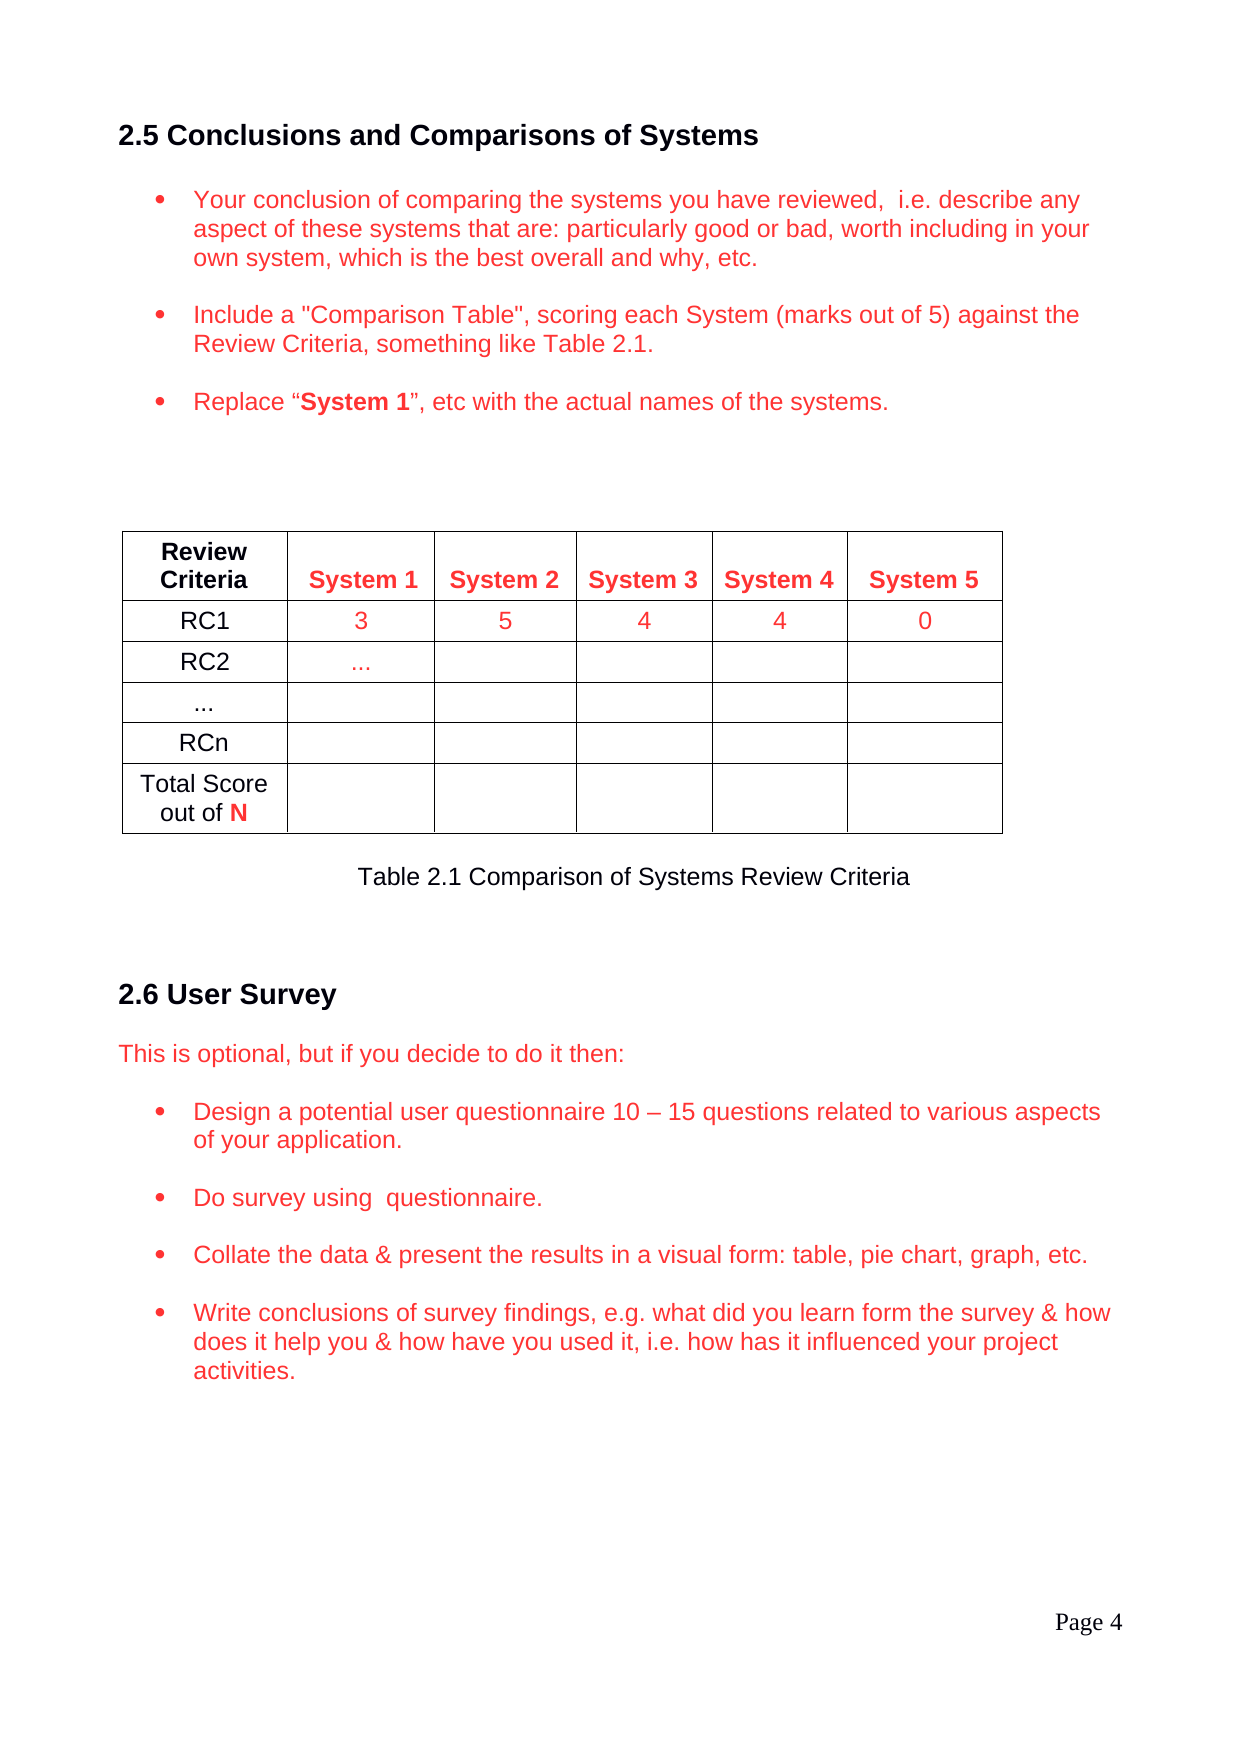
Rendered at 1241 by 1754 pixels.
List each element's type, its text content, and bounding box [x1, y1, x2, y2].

list Do survey using questionnaire. [156, 1183, 1122, 1212]
text This is optional, but if you decide to do it then: [118, 1039, 1122, 1068]
table_cell [848, 642, 1002, 681]
list Include a "Comparison Table", scoring each System (marks out of 5) against the Review Criteria, something like Table 2.1. [156, 300, 1122, 358]
table_cell [848, 723, 1002, 763]
table_cell 5 [435, 601, 576, 641]
table_cell [577, 683, 712, 722]
table_cell [848, 683, 1002, 722]
list Design a potential user questionnaire 10 – 15 questions related to various aspects of your application. [156, 1096, 1122, 1154]
table_cell [435, 764, 576, 832]
table_cell [713, 683, 847, 722]
table_cell [435, 683, 576, 722]
table_header System 3 [577, 532, 712, 600]
list Collate the data & present the results in a visual form: table, pie chart, graph, etc. [156, 1240, 1122, 1269]
table_cell [713, 642, 847, 681]
table_cell Total Score out of N [123, 764, 287, 832]
table_cell 4 [577, 601, 712, 641]
table_cell [288, 723, 434, 763]
table_header System 1 [288, 532, 434, 600]
table_cell ... [288, 642, 434, 681]
table_cell [435, 723, 576, 763]
table_cell RCn [123, 723, 287, 763]
table_cell [435, 642, 576, 681]
table_cell [288, 683, 434, 722]
table_header Review Criteria [123, 532, 287, 600]
table_cell 0 [848, 601, 1002, 641]
table_cell ... [123, 683, 287, 722]
table_cell [713, 764, 847, 832]
table_cell RC2 [123, 642, 287, 681]
list Your conclusion of comparing the systems you have reviewed, i.e. describe any aspect of these systems that are: particularly good or bad, worth including in your own system, which is the best overall and why, etc. [156, 185, 1122, 272]
text 2.6 User Survey [118, 977, 1122, 1010]
list Write conclusions of survey findings, e.g. what did you learn form the survey & how does it help you & how have you used it, i.e. how has it influenced your project activities. [156, 1298, 1122, 1384]
table_header System 2 [435, 532, 576, 600]
table_cell [577, 723, 712, 763]
table_cell [577, 642, 712, 681]
list Replace “System 1”, etc with the actual names of the systems. [156, 387, 1122, 416]
table_cell 4 [713, 601, 847, 641]
text 2.5 Conclusions and Comparisons of Systems [118, 118, 1122, 152]
table_cell [288, 764, 434, 832]
table_header System 4 [713, 532, 847, 600]
table_cell RC1 [123, 601, 287, 641]
table_cell [848, 764, 1002, 832]
table_cell [577, 764, 712, 832]
table_header System 5 [848, 532, 1002, 600]
table_cell [713, 723, 847, 763]
text Table 2.1 Comparison of Systems Review Criteria [118, 862, 1122, 890]
table_cell 3 [288, 601, 434, 641]
